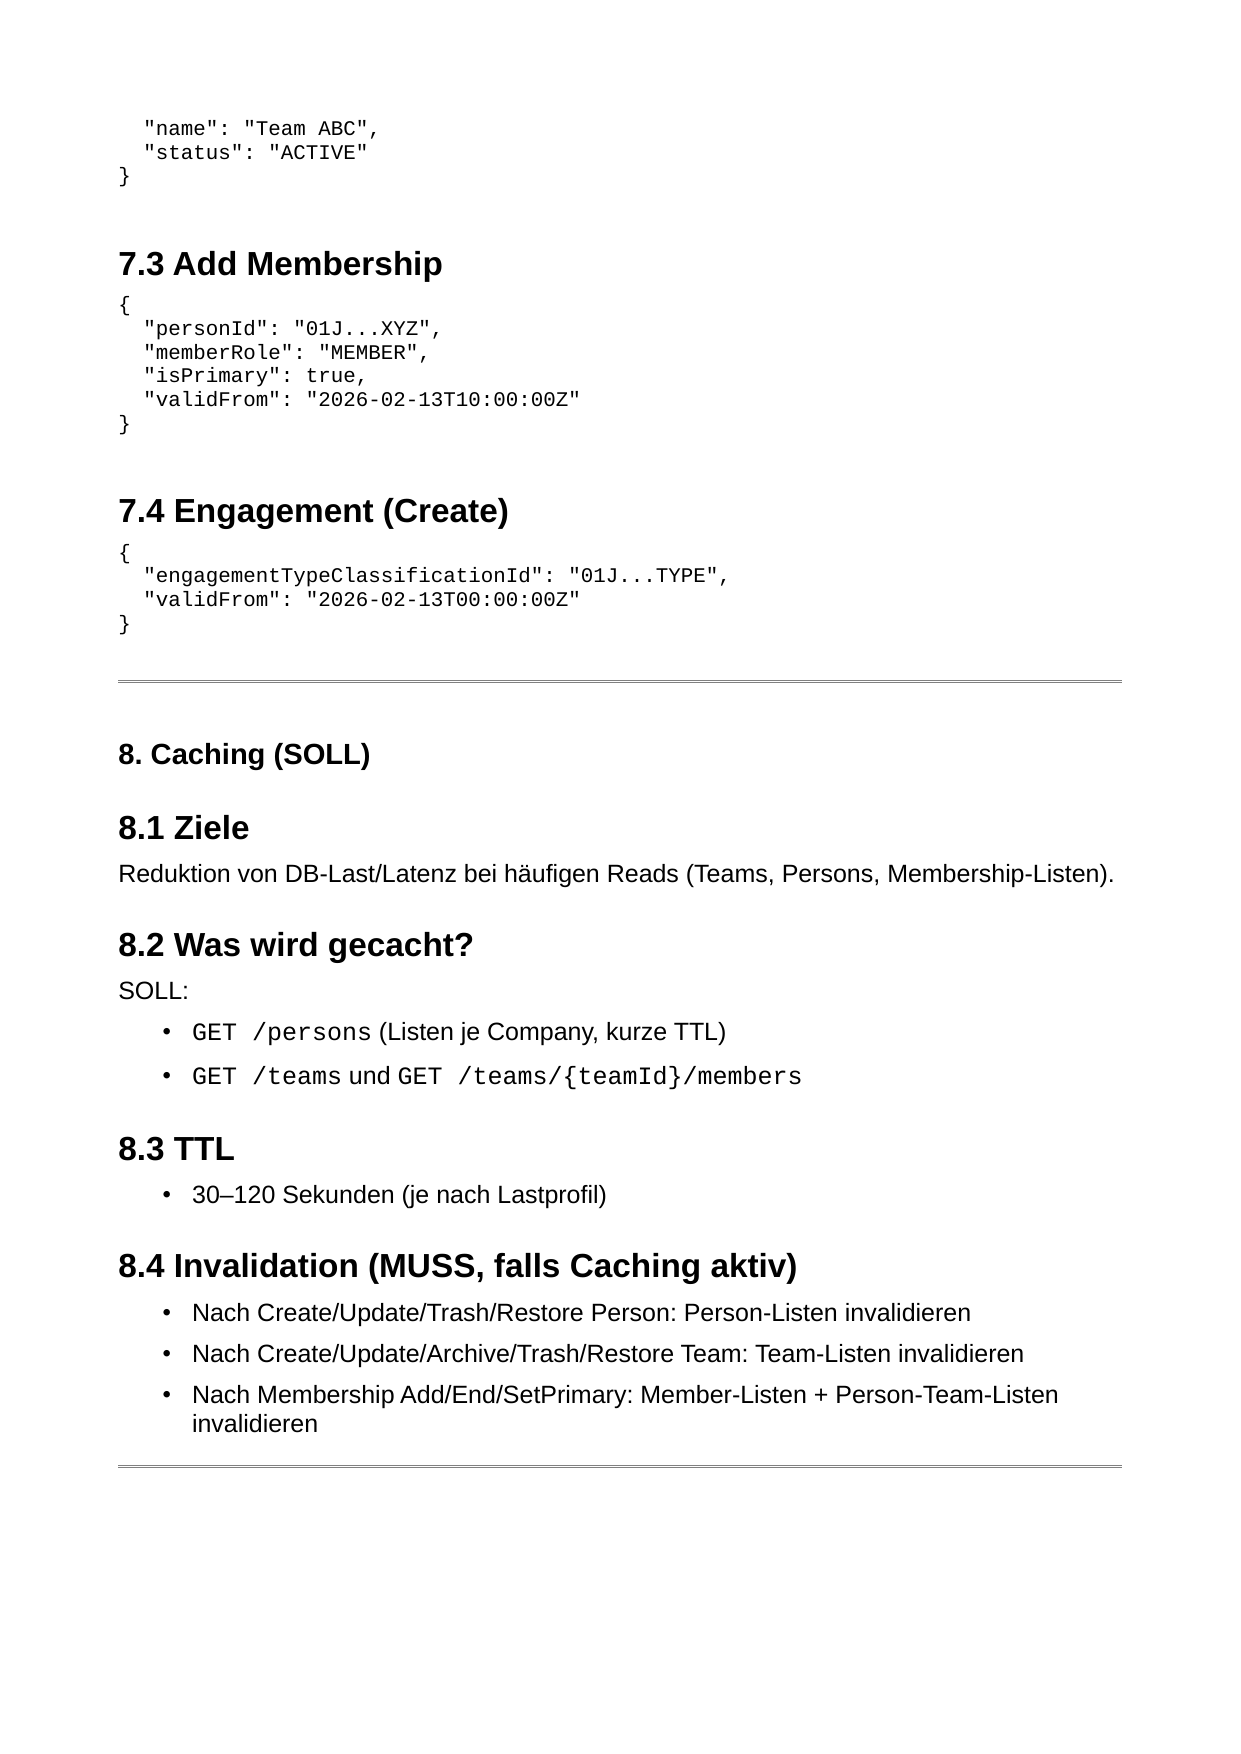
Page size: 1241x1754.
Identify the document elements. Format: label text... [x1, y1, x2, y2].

subtitle 8.3 TTL [118, 1129, 1122, 1168]
subtitle 8.2 Was wird gecacht? [118, 925, 1122, 964]
text "validFrom": "2026-02-13T00:00:00Z" [118, 589, 1122, 613]
text } [118, 165, 1122, 189]
list GET /teams und GET /teams/{teamId}/members [162, 1061, 1122, 1092]
list Nach Create/Update/Archive/Trash/Restore Team: Team-Listen invalidieren [162, 1339, 1122, 1368]
text } [118, 613, 1122, 636]
list Nach Membership Add/End/SetPrimary: Member-Listen + Person-Team-Listen invalidieren [162, 1380, 1122, 1438]
text } [118, 413, 1122, 436]
subtitle 8.1 Ziele [118, 808, 1122, 846]
text { [118, 542, 1122, 565]
text "memberRole": "MEMBER", [118, 342, 1122, 365]
text "validFrom": "2026-02-13T10:00:00Z" [118, 389, 1122, 413]
text "name": "Team ABC", [118, 118, 1122, 142]
subtitle 7.4 Engagement (Create) [118, 491, 1122, 529]
list 30–120 Sekunden (je nach Lastprofil) [162, 1180, 1122, 1209]
text "isPrimary": true, [118, 365, 1122, 389]
text "engagementTypeClassificationId": "01J...TYPE", [118, 565, 1122, 589]
text "status": "ACTIVE" [118, 142, 1122, 165]
text SOLL: [118, 976, 1122, 1005]
text "personId": "01J...XYZ", [118, 318, 1122, 342]
text { [118, 294, 1122, 318]
subtitle 8. Caching (SOLL) [118, 737, 1122, 771]
list GET /persons (Listen je Company, kurze TTL) [162, 1017, 1122, 1048]
list Nach Create/Update/Trash/Restore Person: Person-Listen invalidieren [162, 1297, 1122, 1326]
subtitle 7.3 Add Membership [118, 243, 1122, 282]
text Reduktion von DB-Last/Latenz bei häufigen Reads (Teams, Persons, Membership-Listen). [118, 859, 1122, 888]
subtitle 8.4 Invalidation (MUSS, falls Caching aktiv) [118, 1247, 1122, 1285]
